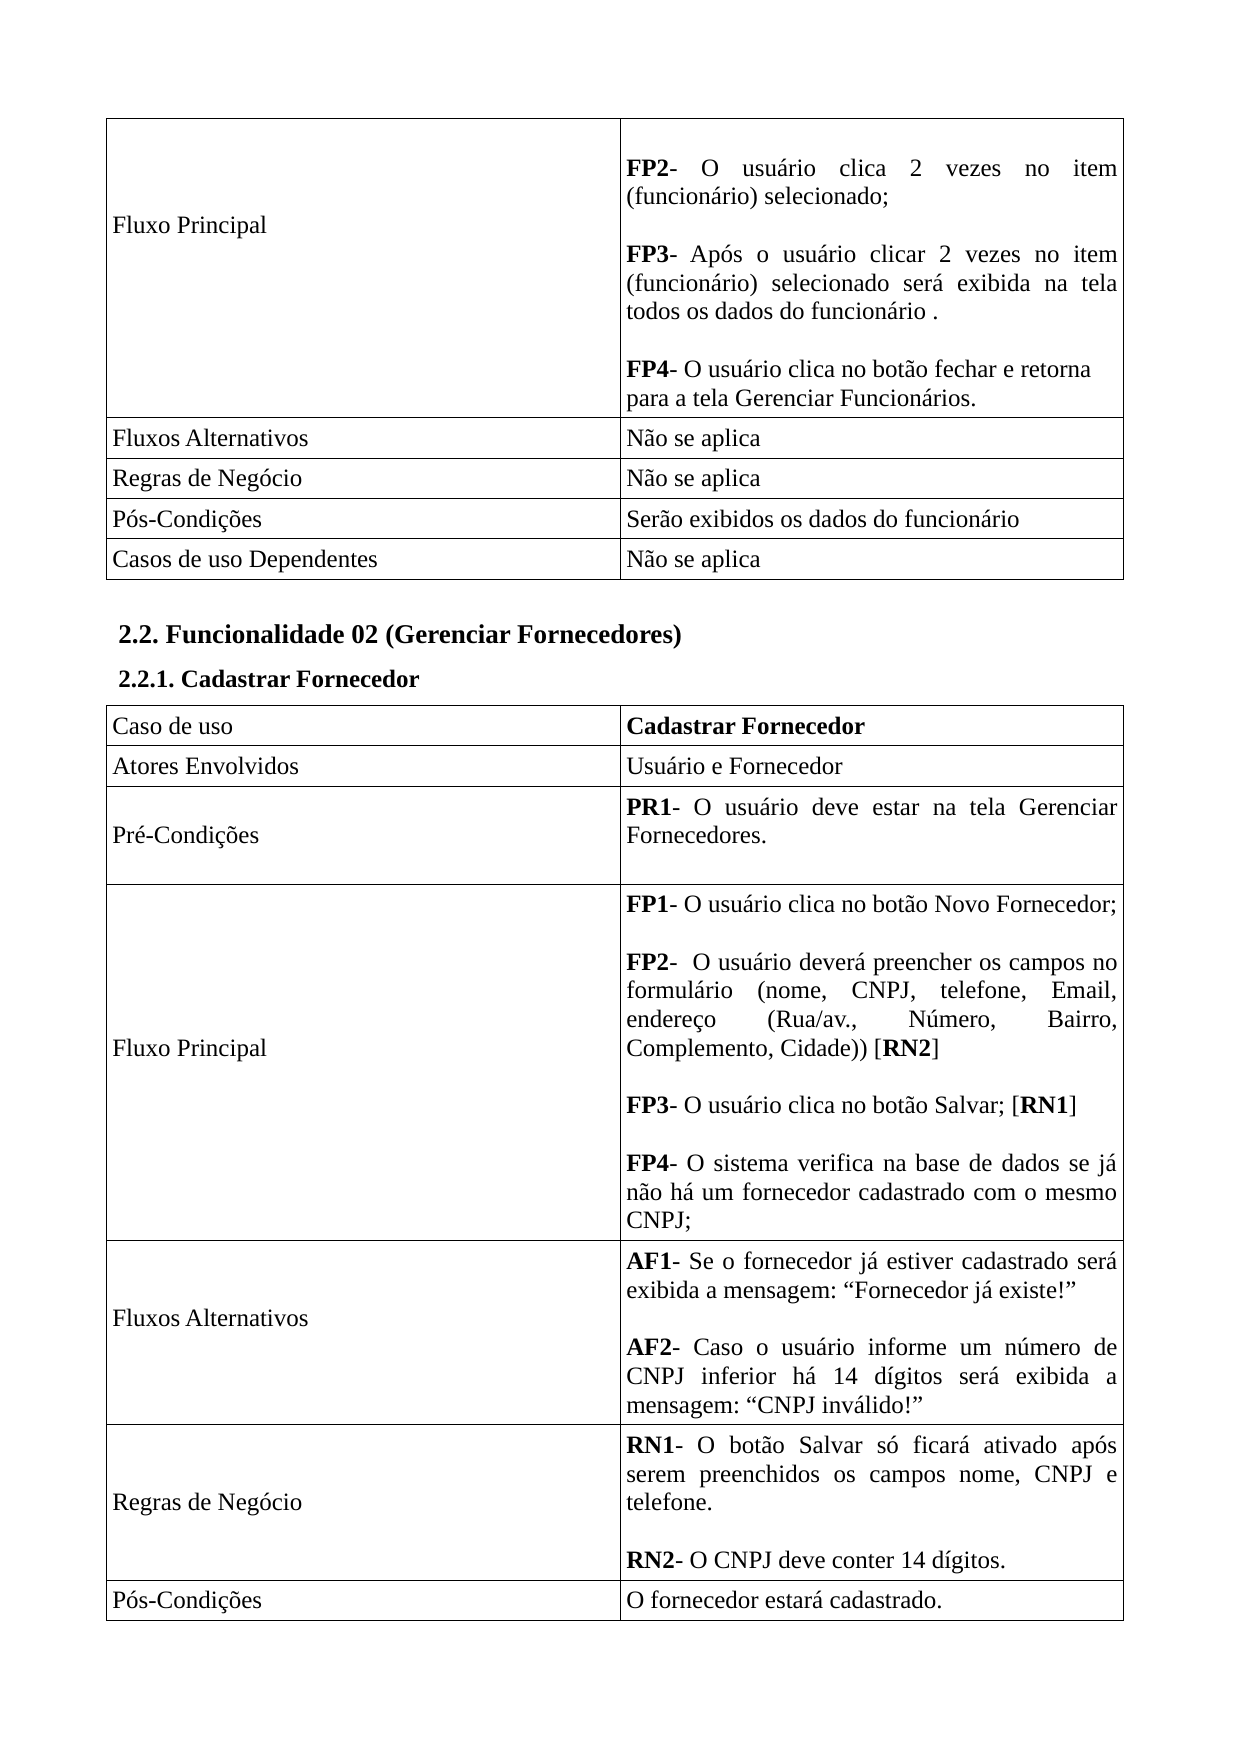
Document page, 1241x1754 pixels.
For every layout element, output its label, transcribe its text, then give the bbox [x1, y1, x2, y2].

table_cell O fornecedor estará cadastrado. [621, 1581, 1123, 1620]
table_cell PR1- O usuário deve estar na tela Gerenciar Fornecedores. [621, 787, 1123, 883]
table_cell AF1- Se o fornecedor já estiver cadastrado será exibida a mensagem: “Fornecedor já existe!” AF2- Caso o usuário informe um número de CNPJ inferior há 14 dígitos será exibida a mensagem: “CNPJ inválido!” [621, 1241, 1123, 1424]
table_header Cadastrar Fornecedor [621, 706, 1123, 745]
table_cell Fluxos Alternativos [107, 1241, 620, 1424]
subtitle 2.2.1. Cadastrar Fornecedor [118, 664, 1122, 693]
table_cell Não se aplica [621, 418, 1123, 457]
table_cell Não se aplica [621, 539, 1123, 578]
table_cell Fluxos Alternativos [107, 418, 620, 457]
table_cell Usuário e Fornecedor [621, 746, 1123, 786]
table_cell Pós-Condições [107, 499, 620, 538]
table_cell Regras de Negócio [107, 1425, 620, 1579]
table_cell FP2- O usuário clica 2 vezes no item (funcionário) selecionado; FP3- Após o usuário clicar 2 vezes no item (funcionário) selecionado será exibida na tela todos os dados do funcionário . FP4- O usuário clica no botão fechar e retorna para a tela Gerenciar Funcionários. [621, 119, 1123, 417]
table_cell Fluxo Principal [107, 885, 620, 1240]
table_cell RN1- O botão Salvar só ficará ativado após serem preenchidos os campos nome, CNPJ e telefone. RN2- O CNPJ deve conter 14 dígitos. [621, 1425, 1123, 1579]
text 2.2. Funcionalidade 02 (Gerenciar Fornecedores) [118, 618, 1122, 649]
table_cell Atores Envolvidos [107, 746, 620, 786]
table_header Caso de uso [107, 706, 620, 745]
table_cell FP1- O usuário clica no botão Novo Fornecedor; FP2- O usuário deverá preencher os campos no formulário (nome, CNPJ, telefone, Email, endereço (Rua/av., Número, Bairro, Complemento, Cidade)) [RN2] FP3- O usuário clica no botão Salvar; [RN1] FP4- O sistema verifica na base de dados se já não há um fornecedor cadastrado com o mesmo CNPJ; [621, 885, 1123, 1240]
table_cell Casos de uso Dependentes [107, 539, 620, 578]
table_cell Regras de Negócio [107, 459, 620, 498]
table_cell Serão exibidos os dados do funcionário [621, 499, 1123, 538]
table_cell Fluxo Principal [107, 119, 620, 417]
table_cell Pré-Condições [107, 787, 620, 883]
table_cell Não se aplica [621, 459, 1123, 498]
table_cell Pós-Condições [107, 1581, 620, 1620]
